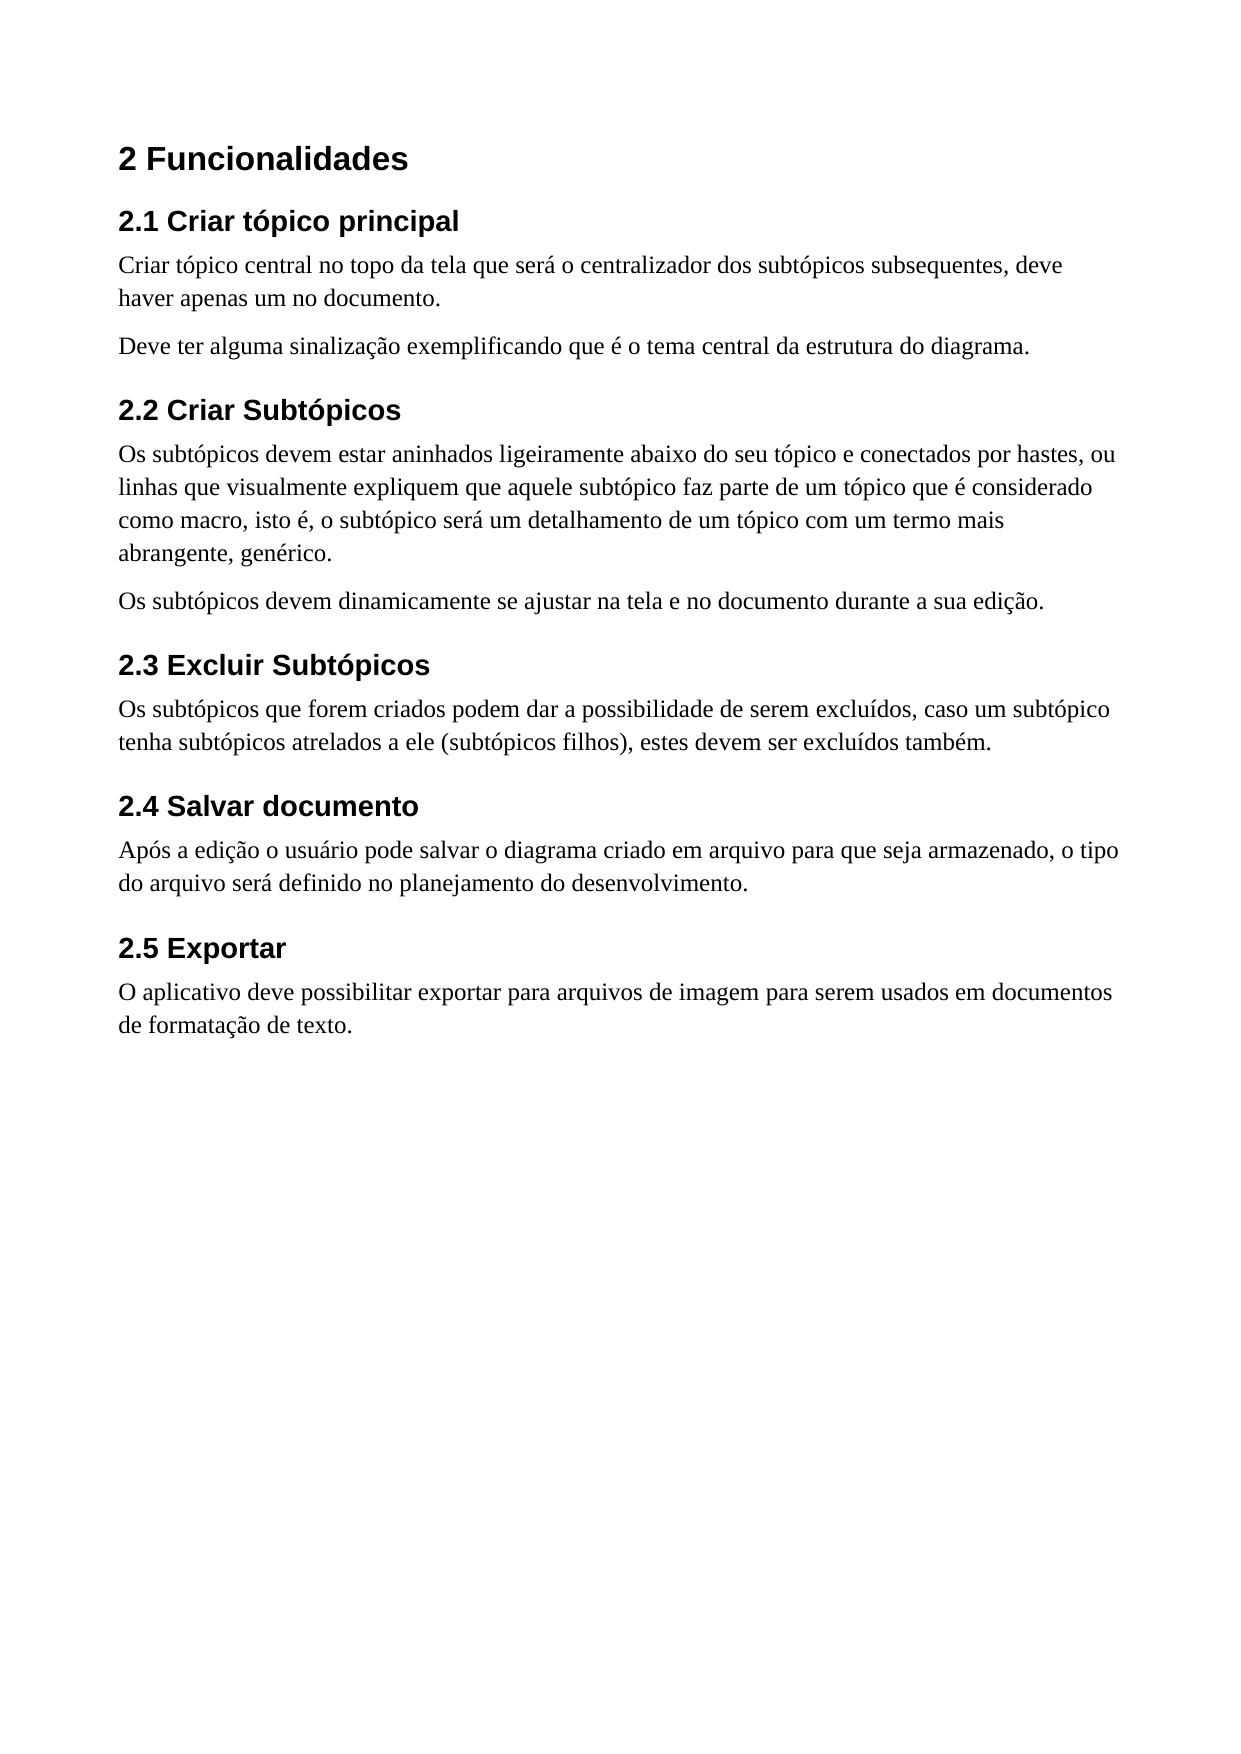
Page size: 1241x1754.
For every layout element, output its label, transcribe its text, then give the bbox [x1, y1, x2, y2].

text Os subtópicos que forem criados podem dar a possibilidade de serem excluídos, caso um subtópico tenha subtópicos atrelados a ele (subtópicos filhos), estes devem ser excluídos também. [118, 694, 1122, 756]
text Os subtópicos devem estar aninhados ligeiramente abaixo do seu tópico e conectados por hastes, ou linhas que visualmente expliquem que aquele subtópico faz parte de um tópico que é considerado como macro, isto é, o subtópico será um detalhamento de um tópico com um termo mais abrangente, genérico. [118, 439, 1122, 567]
subtitle 2.3 Excluir Subtópicos [118, 648, 1122, 682]
subtitle 2.2 Criar Subtópicos [118, 393, 1122, 427]
text Deve ter alguma sinalização exemplificando que é o tema central da estrutura do diagrama. [118, 331, 1122, 360]
subtitle 2.1 Criar tópico principal [118, 204, 1122, 238]
subtitle 2.4 Salvar documento [118, 789, 1122, 823]
text Criar tópico central no topo da tela que será o centralizador dos subtópicos subsequentes, deve haver apenas um no documento. [118, 251, 1122, 312]
subtitle 2 Funcionalidades [118, 139, 1122, 177]
text Os subtópicos devem dinamicamente se ajustar na tela e no documento durante a sua edição. [118, 586, 1122, 615]
text O aplicativo deve possibilitar exportar para arquivos de imagem para serem usados em documentos de formatação de texto. [118, 977, 1122, 1038]
text Após a edição o usuário pode salvar o diagrama criado em arquivo para que seja armazenado, o tipo do arquivo será definido no planejamento do desenvolvimento. [118, 836, 1122, 897]
subtitle 2.5 Exportar [118, 931, 1122, 964]
